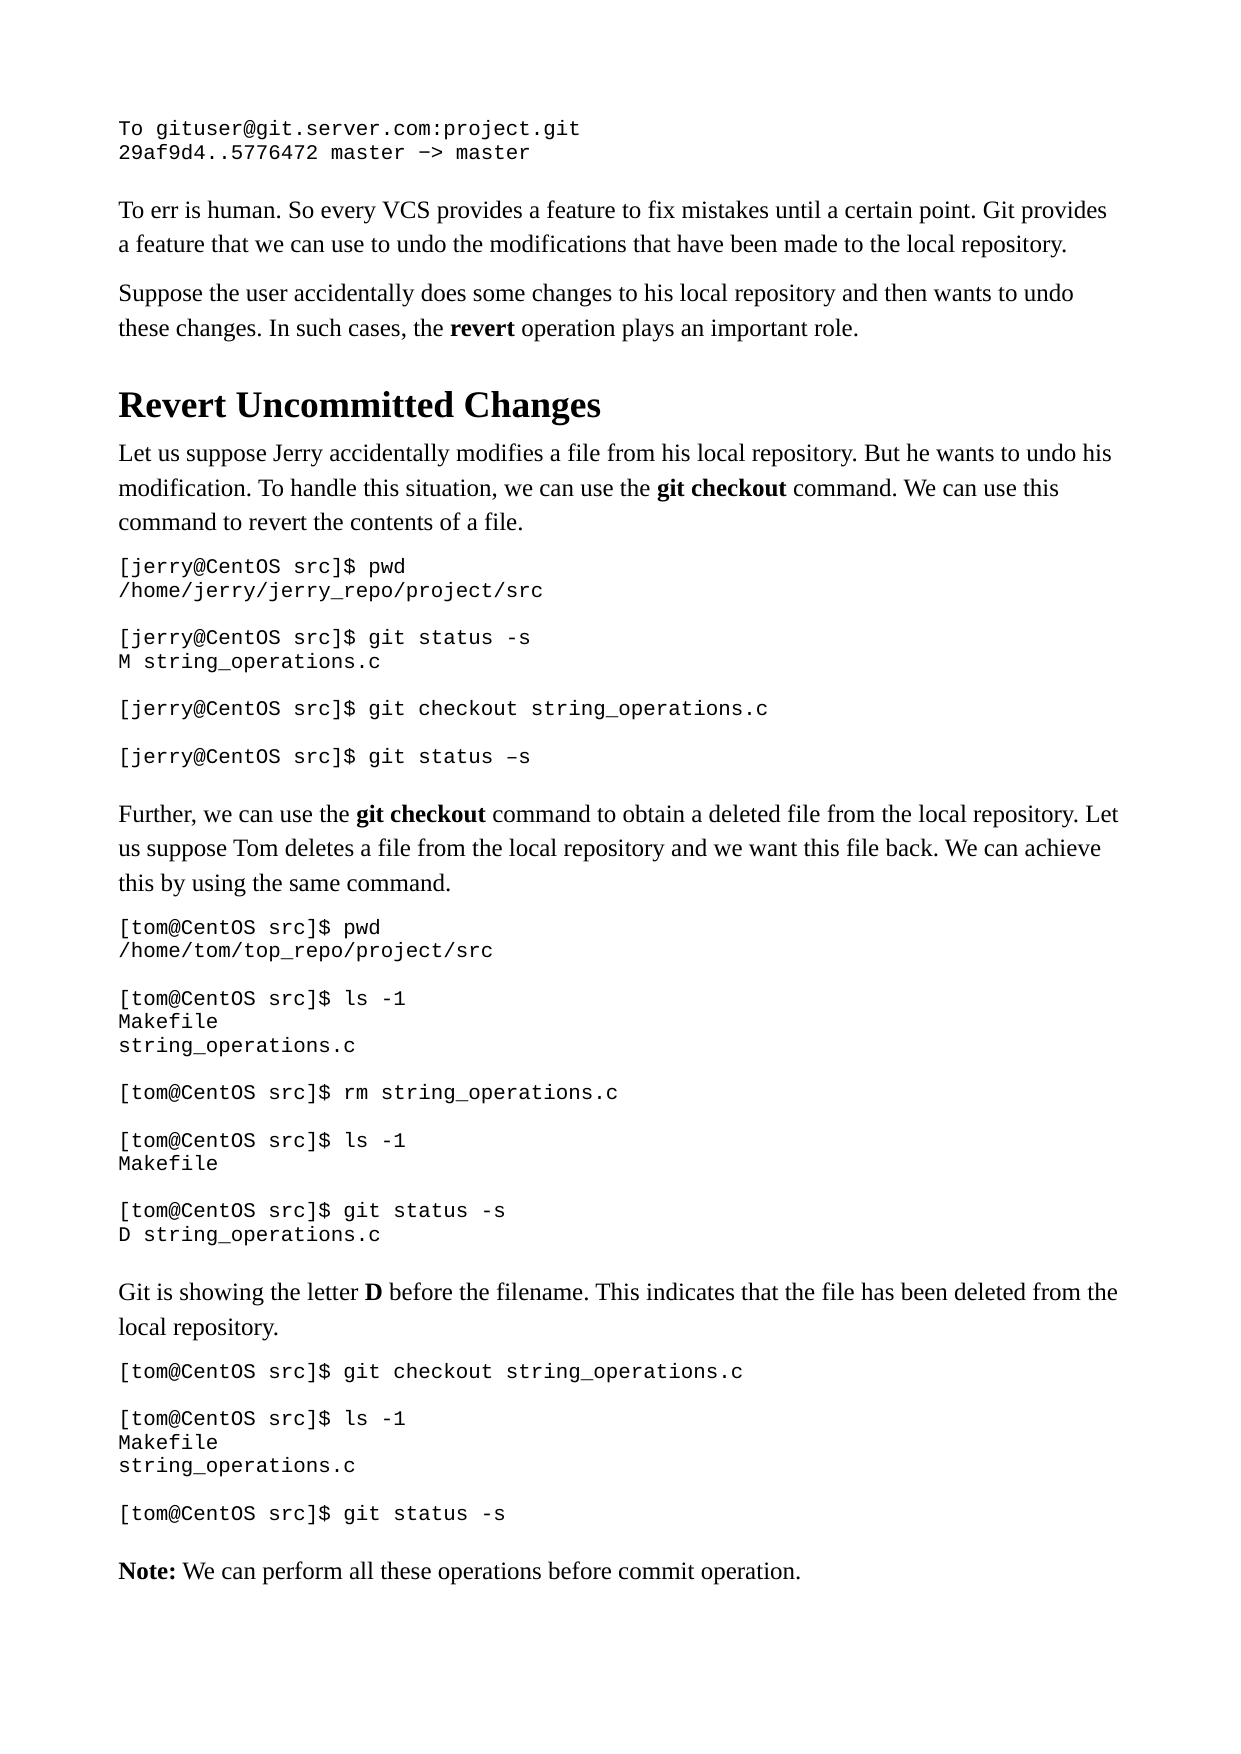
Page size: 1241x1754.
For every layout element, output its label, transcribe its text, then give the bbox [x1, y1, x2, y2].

text Suppose the user accidentally does some changes to his local repository and then wants to undo these changes. In such cases, the revert operation plays an important role. [118, 278, 1122, 342]
text [jerry@CentOS src]$ git status –s [118, 746, 1122, 769]
text /home/jerry/jerry_repo/project/src [118, 580, 1122, 604]
text Note: We can perform all these operations before commit operation. [118, 1556, 1122, 1584]
text Git is showing the letter D before the filename. This indicates that the file has been deleted from the local repository. [118, 1277, 1122, 1341]
text Makefile [118, 1432, 1122, 1455]
text Let us suppose Jerry accidentally modifies a file from his local repository. But he wants to undo his modification. To handle this situation, we can use the git checkout command. We can use this command to revert the contents of a file. [118, 438, 1122, 536]
subtitle Revert Uncommitted Changes [118, 383, 1122, 426]
text [jerry@CentOS src]$ git checkout string_operations.c [118, 698, 1122, 722]
text Makefile [118, 1011, 1122, 1035]
text [jerry@CentOS src]$ git status -s [118, 627, 1122, 651]
text /home/tom/top_repo/project/src [118, 940, 1122, 964]
text string_operations.c [118, 1455, 1122, 1479]
text [tom@CentOS src]$ pwd [118, 917, 1122, 940]
text D string_operations.c [118, 1224, 1122, 1248]
text [tom@CentOS src]$ ls -1 [118, 1129, 1122, 1153]
text To err is human. So every VCS provides a feature to fix mistakes until a certain point. Git provides a feature that we can use to undo the modifications that have been made to the local repository. [118, 195, 1122, 258]
text [tom@CentOS src]$ git status -s [118, 1201, 1122, 1224]
text 29af9d4..5776472 master −> master [118, 142, 1122, 165]
text To gituser@git.server.com:project.git [118, 118, 1122, 142]
text [jerry@CentOS src]$ pwd [118, 556, 1122, 580]
text M string_operations.c [118, 651, 1122, 675]
text [tom@CentOS src]$ git checkout string_operations.c [118, 1361, 1122, 1384]
text [tom@CentOS src]$ git status -s [118, 1503, 1122, 1526]
text [tom@CentOS src]$ rm string_operations.c [118, 1082, 1122, 1106]
text string_operations.c [118, 1035, 1122, 1059]
text Makefile [118, 1153, 1122, 1177]
text Further, we can use the git checkout command to obtain a deleted file from the local repository. Let us suppose Tom deletes a file from the local repository and we want this file back. We can achieve this by using the same command. [118, 799, 1122, 896]
text [tom@CentOS src]$ ls -1 [118, 988, 1122, 1011]
text [tom@CentOS src]$ ls -1 [118, 1408, 1122, 1432]
